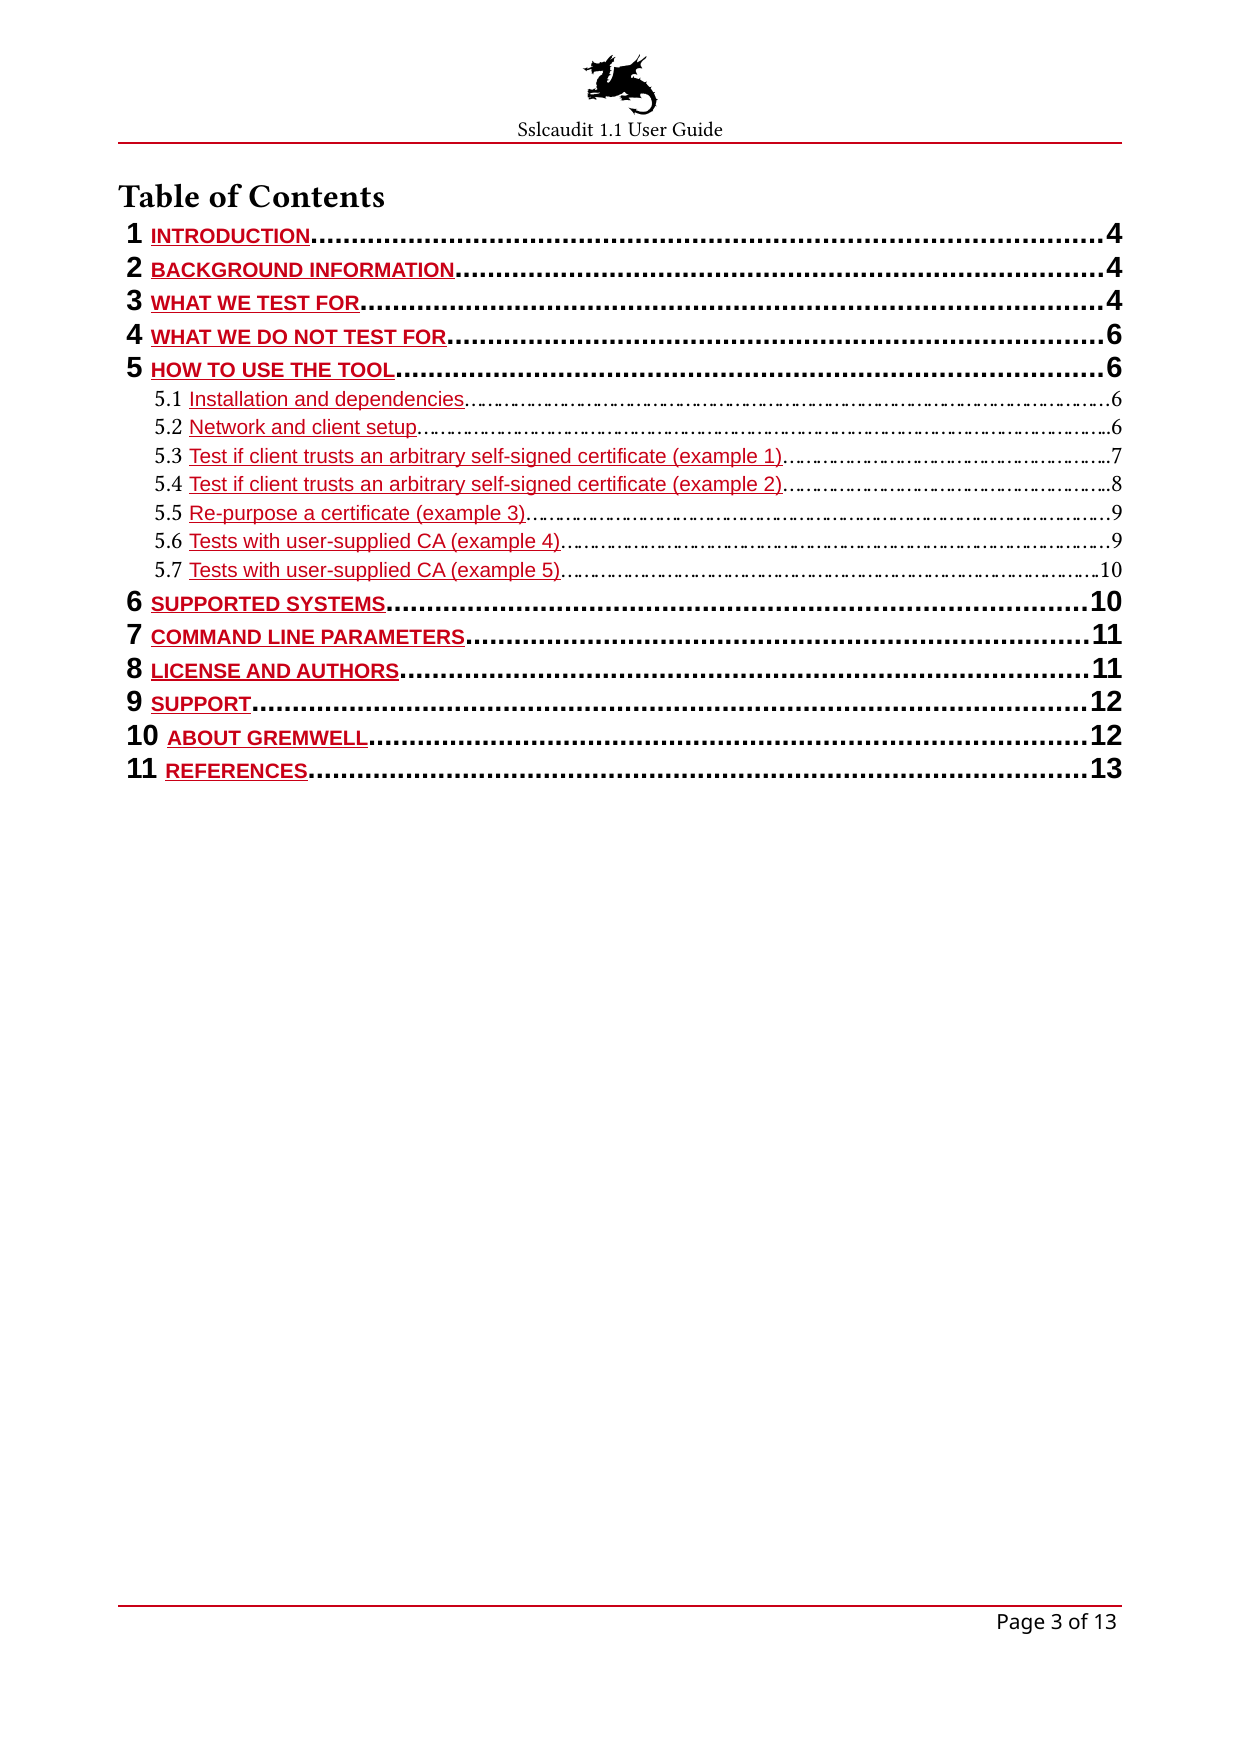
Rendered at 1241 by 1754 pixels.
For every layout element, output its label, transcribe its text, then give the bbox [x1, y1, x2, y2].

subtitle Table of Contents [118, 178, 1122, 216]
text 5.1 Installation and dependencies 6 [148, 384, 1122, 412]
text 5.7 Tests with user-supplied CA (example 5) 10 [148, 555, 1122, 584]
text 5.4 Test if client trusts an arbitrary self-signed certificate (example 2) 8 [148, 469, 1122, 498]
text 5 HOW TO USE THE TOOL 6 [118, 350, 1122, 384]
text 10 ABOUT GREMWELL 12 [118, 718, 1122, 751]
text 7 COMMAND LINE PARAMETERS 11 [118, 617, 1122, 651]
text 6 SUPPORTED SYSTEMS 10 [118, 584, 1122, 617]
text 1 INTRODUCTION 4 [118, 216, 1122, 250]
text 5.6 Tests with user-supplied CA (example 4) 9 [148, 527, 1122, 555]
text 8 LICENSE AND AUTHORS 11 [118, 651, 1122, 684]
text 2 BACKGROUND INFORMATION 4 [118, 250, 1122, 283]
text 5.2 Network and client setup 6 [148, 412, 1122, 441]
text 11 REFERENCES 13 [118, 751, 1122, 785]
picture [582, 54, 658, 115]
text 3 WHAT WE TEST FOR 4 [118, 283, 1122, 317]
text 4 WHAT WE DO NOT TEST FOR 6 [118, 317, 1122, 350]
text 5.3 Test if client trusts an arbitrary self-signed certificate (example 1) 7 [148, 441, 1122, 469]
text 5.5 Re-purpose a certificate (example 3) 9 [148, 498, 1122, 527]
text 9 SUPPORT 12 [118, 684, 1122, 718]
